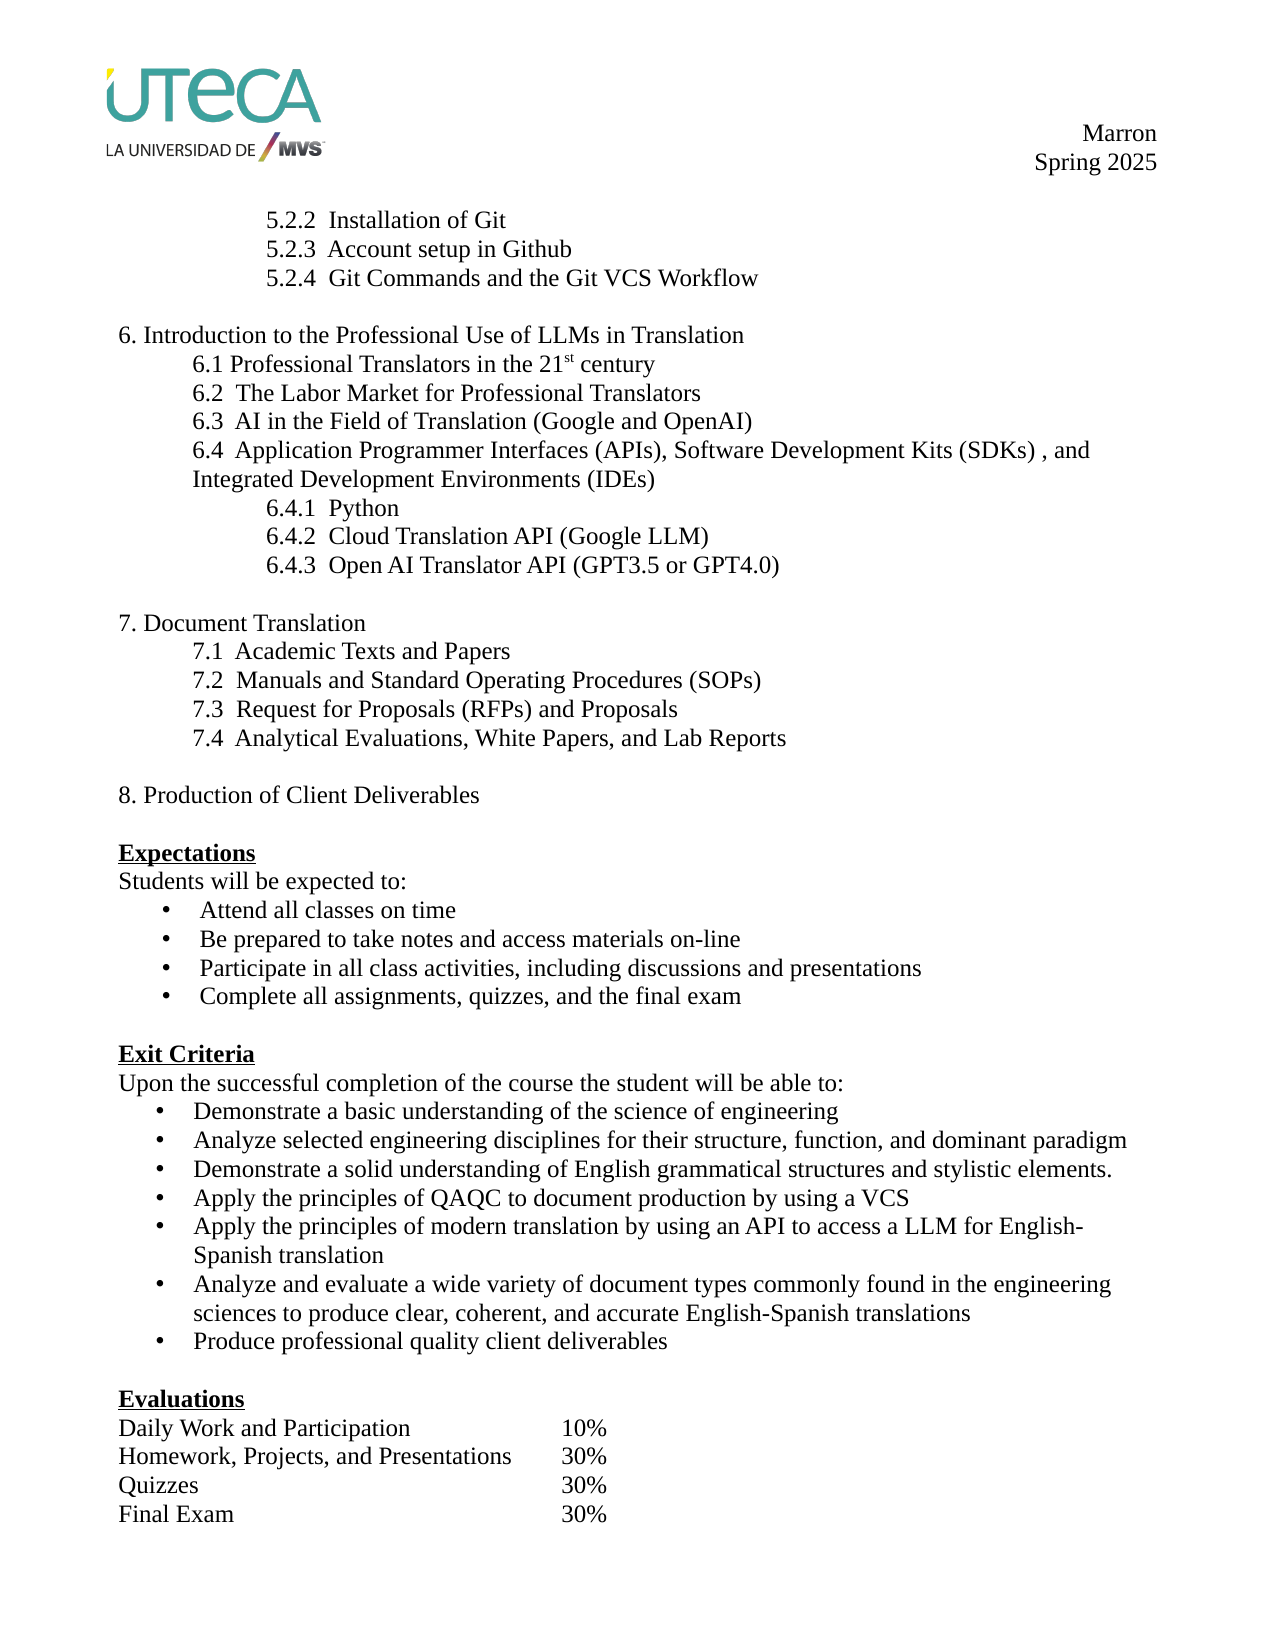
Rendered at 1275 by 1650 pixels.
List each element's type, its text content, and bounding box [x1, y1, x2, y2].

list Attend all classes on time [162, 895, 1157, 924]
list Demonstrate a basic understanding of the science of engineering [156, 1096, 1157, 1125]
text 7. Document Translation [118, 608, 1157, 636]
text Homework, Projects, and Presentations 30% [118, 1441, 1157, 1470]
text Students will be expected to: [118, 866, 1157, 895]
list Complete all assignments, quizzes, and the final exam [162, 981, 1157, 1010]
list Analyze and evaluate a wide variety of document types commonly found in the engineering sciences to produce clear, coherent, and accurate English-Spanish translations [156, 1269, 1157, 1326]
text Expectations [118, 838, 1157, 866]
list Apply the principles of modern translation by using an API to access a LLM for English-Spanish translation [156, 1211, 1157, 1269]
list Be prepared to take notes and access materials on-line [162, 924, 1157, 953]
text 6.3 AI in the Field of Translation (Google and OpenAI) [192, 406, 1157, 435]
text 6. Introduction to the Professional Use of LLMs in Translation [118, 320, 1157, 349]
text 6.4.3 Open AI Translator API (GPT3.5 or GPT4.0) [266, 550, 1157, 579]
list Produce professional quality client deliverables [156, 1326, 1157, 1355]
text Daily Work and Participation 10% [118, 1413, 1157, 1441]
text Quizzes 30% [118, 1470, 1157, 1499]
text 7.4 Analytical Evaluations, White Papers, and Lab Reports [192, 723, 1157, 751]
text 5.2.2 Installation of Git [266, 205, 1157, 234]
text Exit Criteria [118, 1039, 1157, 1068]
text 7.1 Academic Texts and Papers [192, 636, 1157, 665]
text 6.2 The Labor Market for Professional Translators [192, 378, 1157, 406]
text Evaluations [118, 1384, 1157, 1413]
text 8. Production of Client Deliverables [118, 780, 1157, 809]
text Final Exam 30% [118, 1499, 1157, 1528]
text 6.4.2 Cloud Translation API (Google LLM) [266, 521, 1157, 550]
text 7.2 Manuals and Standard Operating Procedures (SOPs) [192, 665, 1157, 694]
text 6.1 Professional Translators in the 21st century [192, 349, 1157, 378]
list Participate in all class activities, including discussions and presentations [162, 953, 1157, 981]
text 5.2.4 Git Commands and the Git VCS Workflow [266, 263, 1157, 291]
picture [104, 64, 328, 166]
list Apply the principles of QAQC to document production by using a VCS [156, 1183, 1157, 1211]
text 5.2.3 Account setup in Github [266, 234, 1157, 263]
text 6.4 Application Programmer Interfaces (APIs), Software Development Kits (SDKs) , and Integrated Development Environments (IDEs) [192, 435, 1157, 493]
text 7.3 Request for Proposals (RFPs) and Proposals [192, 694, 1157, 723]
list Demonstrate a solid understanding of English grammatical structures and stylistic elements. [156, 1154, 1157, 1183]
list Analyze selected engineering disciplines for their structure, function, and dominant paradigm [156, 1125, 1157, 1154]
text Upon the successful completion of the course the student will be able to: [118, 1068, 1157, 1096]
text 6.4.1 Python [266, 493, 1157, 521]
